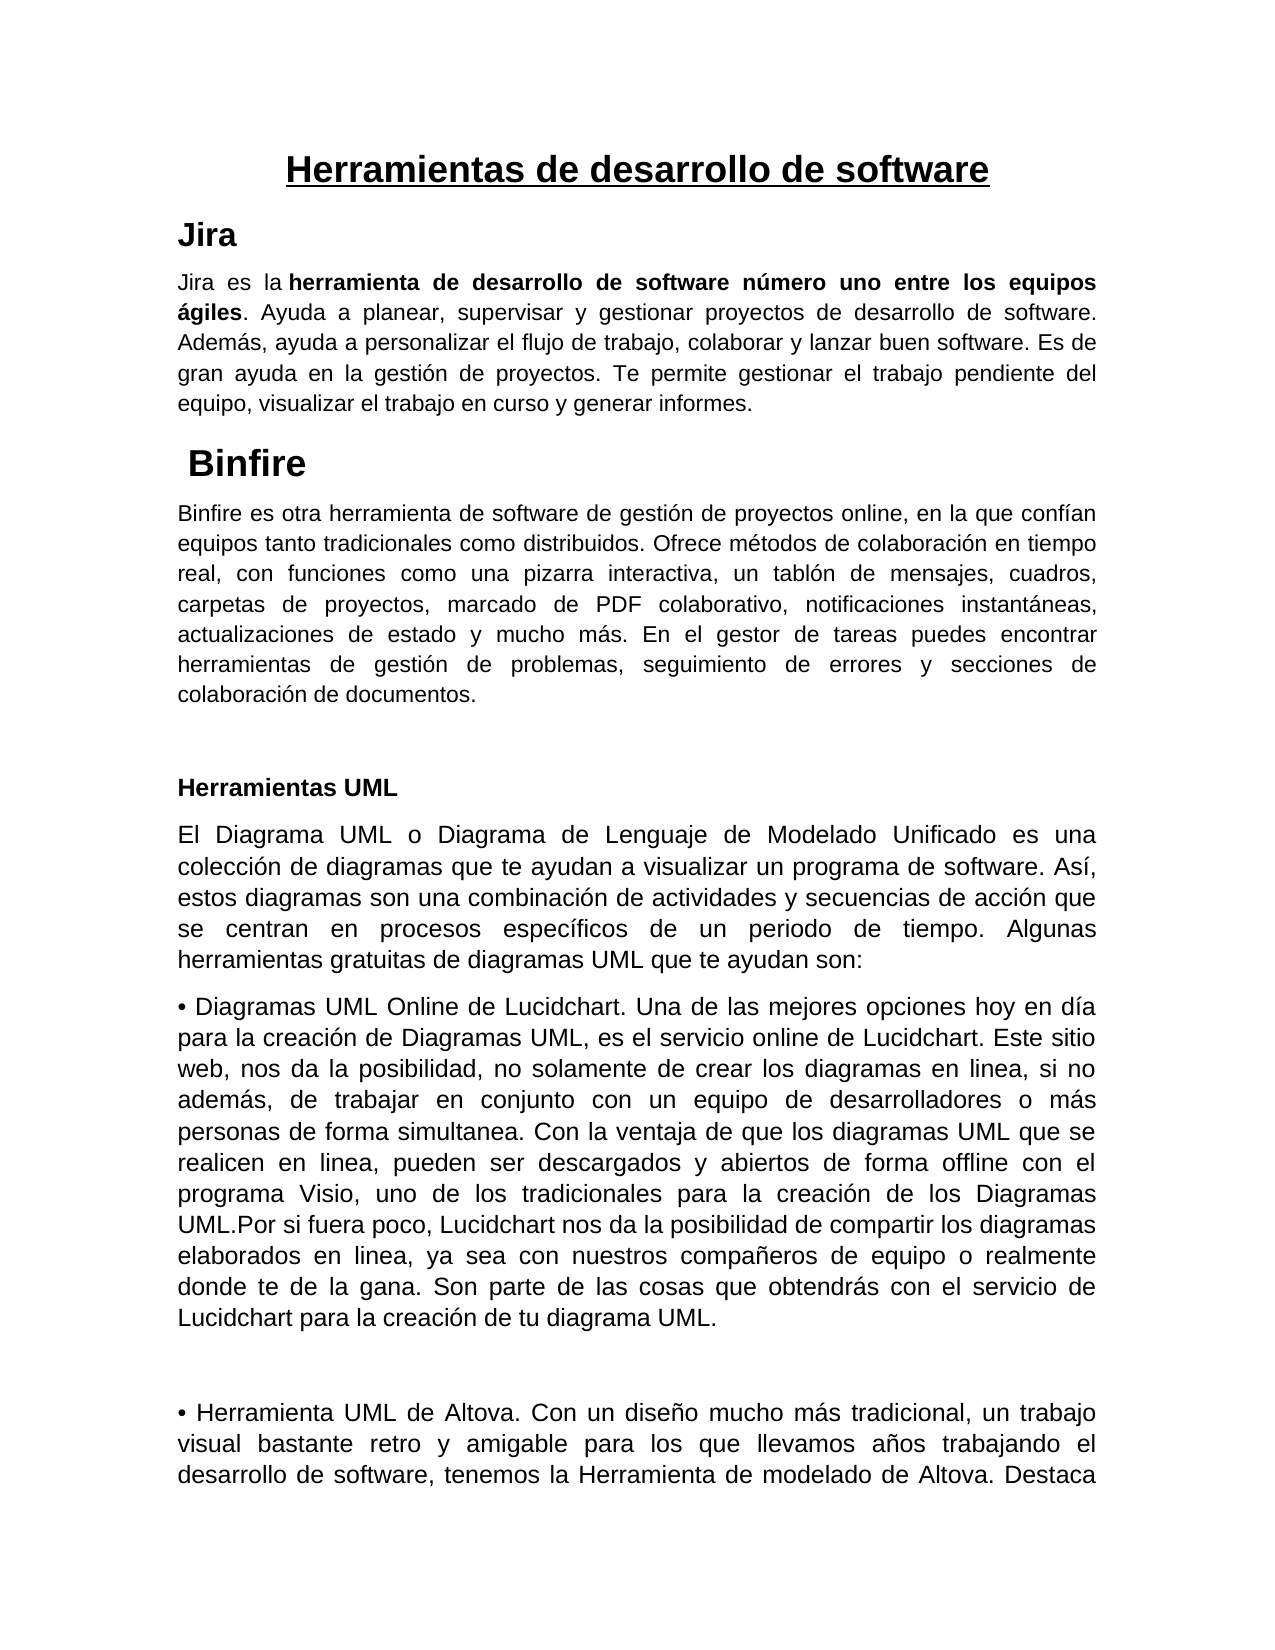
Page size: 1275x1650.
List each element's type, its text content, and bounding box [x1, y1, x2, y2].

text Herramientas de desarrollo de software [177, 148, 1098, 191]
text • Diagramas UML Online de Lucidchart. Una de las mejores opciones hoy en día para la creación de Diagramas UML, es el servicio online de Lucidchart. Este sitio web, nos da la posibilidad, no solamente de crear los diagramas en linea, si no además, de trabajar en conjunto con un equipo de desarrolladores o más personas de forma simultanea. Con la ventaja de que los diagramas UML que se realicen en linea, pueden ser descargados y abiertos de forma offline con el programa Visio, uno de los tradicionales para la creación de los Diagramas UML.Por si fuera poco, Lucidchart nos da la posibilidad de compartir los diagramas elaborados en linea, ya sea con nuestros compañeros de equipo o realmente donde te de la gana. Son parte de las cosas que obtendrás con el servicio de Lucidchart para la creación de tu diagrama UML. [177, 992, 1098, 1331]
text • Herramienta UML de Altova. Con un diseño mucho más tradicional, un trabajo visual bastante retro y amigable para los que llevamos años trabajando el desarrollo de software, tenemos la Herramienta de modelado de Altova. Destaca [177, 1398, 1098, 1489]
text Herramientas UML [177, 773, 1098, 801]
subtitle Binfire [177, 441, 1098, 484]
text Binfire es otra herramienta de software de gestión de proyectos online, en la que confían equipos tanto tradicionales como distribuidos. Ofrece métodos de colaboración en tiempo real, con funciones como una pizarra interactiva, un tablón de mensajes, cuadros, carpetas de proyectos, marcado de PDF colaborativo, notificaciones instantáneas, actualizaciones de estado y mucho más. En el gestor de tareas puedes encontrar herramientas de gestión de problemas, seguimiento de errores y secciones de colaboración de documentos. [177, 500, 1098, 707]
text El Diagrama UML o Diagrama de Lenguaje de Modelado Unificado es una colección de diagramas que te ayudan a visualizar un programa de software. Así, estos diagramas son una combinación de actividades y secuencias de acción que se centran en procesos específicos de un periodo de tiempo. Algunas herramientas gratuitas de diagramas UML que te ayudan son: [177, 820, 1098, 973]
text Jira es la herramienta de desarrollo de software número uno entre los equipos ágiles. Ayuda a planear, supervisar y gestionar proyectos de desarrollo de software. Además, ayuda a personalizar el flujo de trabajo, colaborar y lanzar buen software. Es de gran ayuda en la gestión de proyectos. Te permite gestionar el trabajo pendiente del equipo, visualizar el trabajo en curso y generar informes. [177, 269, 1098, 416]
subtitle Jira [177, 215, 1098, 253]
